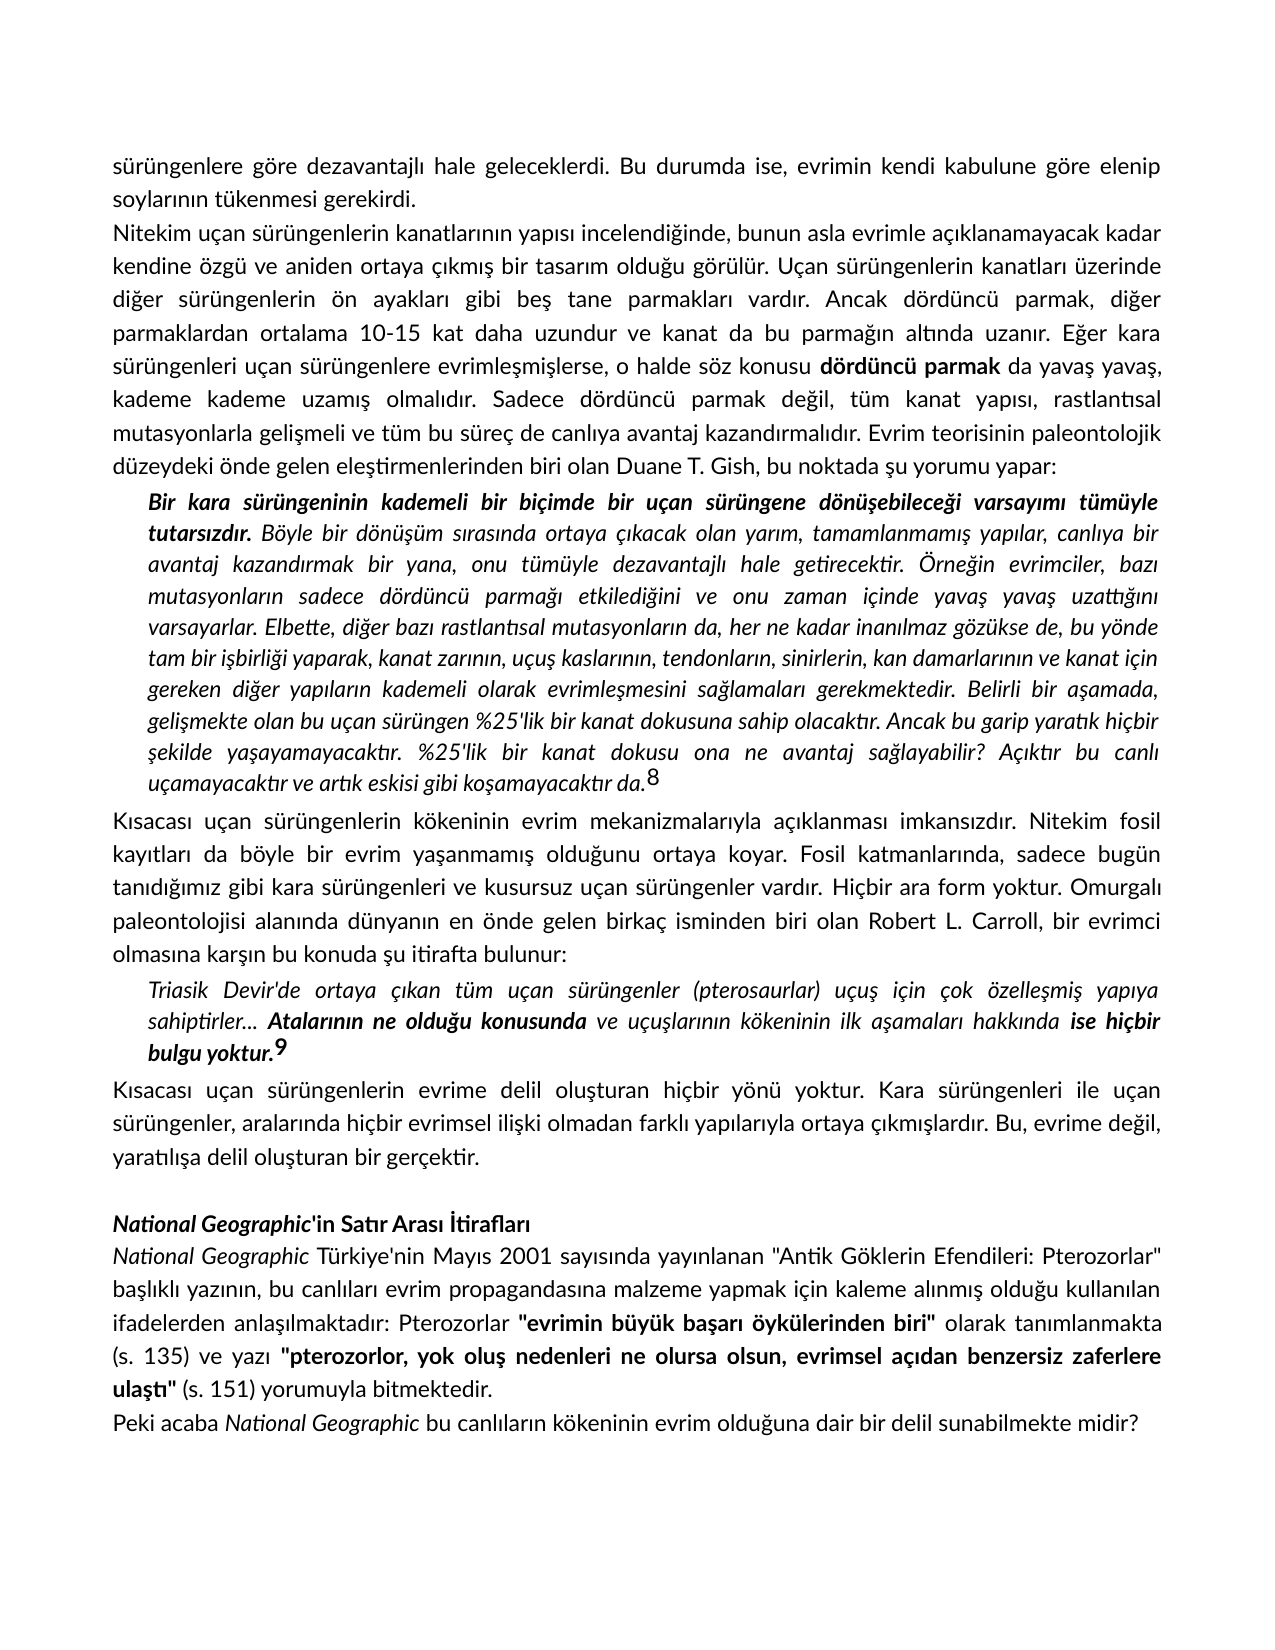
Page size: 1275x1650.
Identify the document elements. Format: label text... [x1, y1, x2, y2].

text sürüngenlere göre dezavantajlı hale geleceklerdi. Bu durumda ise, evrimin kendi kabulune göre elenip soylarının tükenmesi gerekirdi. [112, 148, 1162, 214]
text Kısacası uçan sürüngenlerin evrime delil oluşturan hiçbir yönü yoktur. Kara sürüngenleri ile uçan sürüngenler, aralarında hiçbir evrimsel ilişki olmadan farklı yapılarıyla ortaya çıkmışlardır. Bu, evrime değil, yaratılışa delil oluşturan bir gerçektir. [112, 1072, 1162, 1172]
text Triasik Devir'de ortaya çıkan tüm uçan sürüngenler (pterosaurlar) uçuş için çok özelleşmiş yapıya sahiptirler... Atalarının ne olduğu konusunda ve uçuşlarının kökeninin ilk aşamaları hakkında ise hiçbir bulgu yoktur.9 [148, 973, 1162, 1067]
text Peki acaba National Geographic bu canlıların kökeninin evrim olduğuna dair bir delil sunabilmekte midir? [112, 1404, 1162, 1438]
text National Geographic Türkiye'nin Mayıs 2001 sayısında yayınlanan "Antik Göklerin Efendileri: Pterozorlar" başlıklı yazının, bu canlıları evrim propagandasına malzeme yapmak için kaleme alınmış olduğu kullanılan ifadelerden anlaşılmaktadır: Pterozorlar "evrimin büyük başarı öykülerinden biri" olarak tanımlanmakta (s. 135) ve yazı "pterozorlor, yok oluş nedenleri ne olursa olsun, evrimsel açıdan benzersiz zaferlere ulaştı" (s. 151) yorumuyla bitmektedir. [112, 1238, 1162, 1404]
text Bir kara sürüngeninin kademeli bir biçimde bir uçan sürüngene dönüşebileceği varsayımı tümüyle tutarsızdır. Böyle bir dönüşüm sırasında ortaya çıkacak olan yarım, tamamlanmamış yapılar, canlıya bir avantaj kazandırmak bir yana, onu tümüyle dezavantajlı hale getirecektir. Örneğin evrimciler, bazı mutasyonların sadece dördüncü parmağı etkilediğini ve onu zaman içinde yavaş yavaş uzattığını varsayarlar. Elbette, diğer bazı rastlantısal mutasyonların da, her ne kadar inanılmaz gözükse de, bu yönde tam bir işbirliği yaparak, kanat zarının, uçuş kaslarının, tendonların, sinirlerin, kan damarlarının ve kanat için gereken diğer yapıların kademeli olarak evrimleşmesini sağlamaları gerekmektedir. Belirli bir aşamada, gelişmekte olan bu uçan sürüngen %25'lik bir kanat dokusuna sahip olacaktır. Ancak bu garip yaratık hiçbir şekilde yaşayamayacaktır. %25'lik bir kanat dokusu ona ne avantaj sağlayabilir? Açıktır bu canlı uçamayacaktır ve artık eskisi gibi koşamayacaktır da.8 [148, 485, 1162, 798]
text Nitekim uçan sürüngenlerin kanatlarının yapısı incelendiğinde, bunun asla evrimle açıklanamayacak kadar kendine özgü ve aniden ortaya çıkmış bir tasarım olduğu görülür. Uçan sürüngenlerin kanatları üzerinde diğer sürüngenlerin ön ayakları gibi beş tane parmakları vardır. Ancak dördüncü parmak, diğer parmaklardan ortalama 10-15 kat daha uzundur ve kanat da bu parmağın altında uzanır. Eğer kara sürüngenleri uçan sürüngenlere evrimleşmişlerse, o halde söz konusu dördüncü parmak da yavaş yavaş, kademe kademe uzamış olmalıdır. Sadece dördüncü parmak değil, tüm kanat yapısı, rastlantısal mutasyonlarla gelişmeli ve tüm bu süreç de canlıya avantaj kazandırmalıdır. Evrim teorisinin paleontolojik düzeydeki önde gelen eleştirmenlerinden biri olan Duane T. Gish, bu noktada şu yorumu yapar: [112, 214, 1162, 481]
text Kısacası uçan sürüngenlerin kökeninin evrim mekanizmalarıyla açıklanması imkansızdır. Nitekim fosil kayıtları da böyle bir evrim yaşanmamış olduğunu ortaya koyar. Fosil katmanlarında, sadece bugün tanıdığımız gibi kara sürüngenleri ve kusursuz uçan sürüngenler vardır. Hiçbir ara form yoktur. Omurgalı paleontolojisi alanında dünyanın en önde gelen birkaç isminden biri olan Robert L. Carroll, bir evrimci olmasına karşın bu konuda şu itirafta bulunur: [112, 802, 1162, 969]
text National Geographic'in Satır Arası İtirafları [112, 1209, 1162, 1238]
